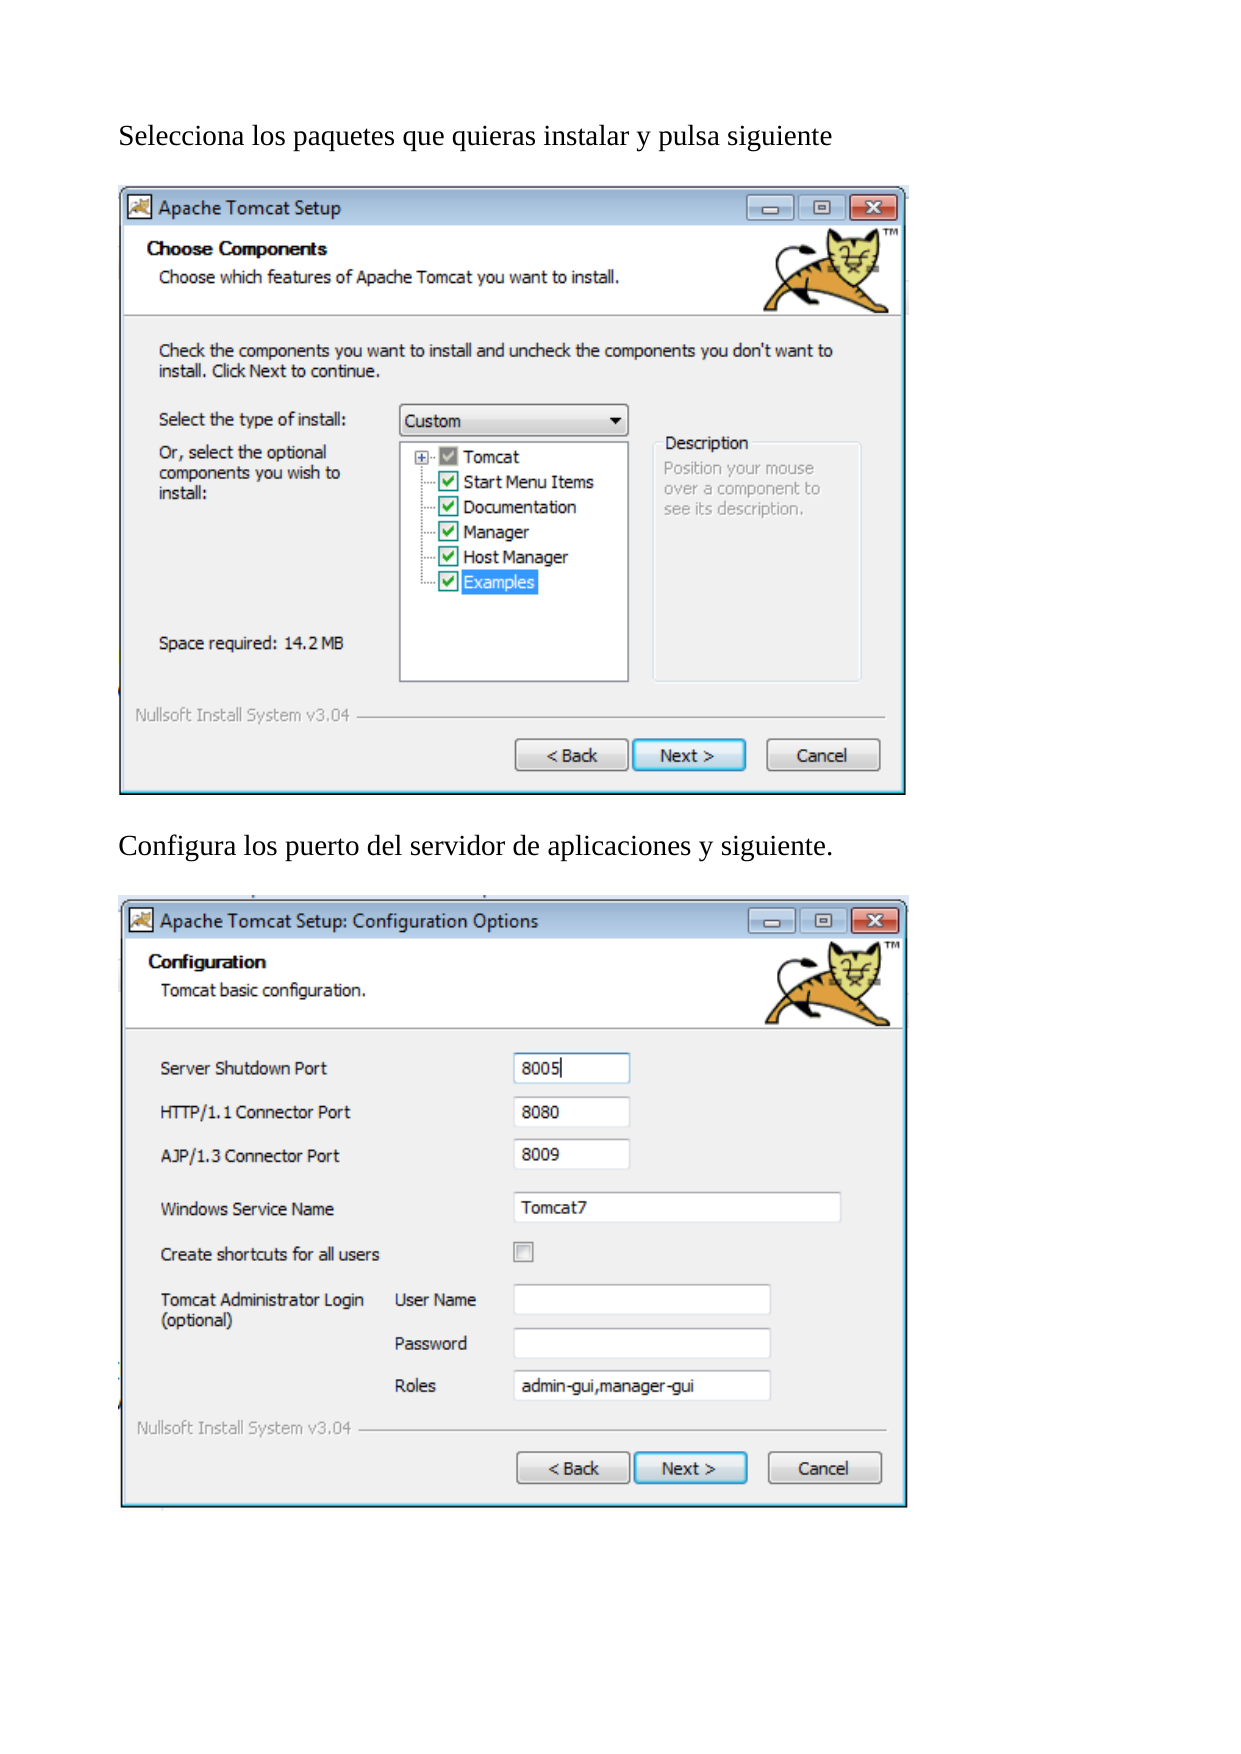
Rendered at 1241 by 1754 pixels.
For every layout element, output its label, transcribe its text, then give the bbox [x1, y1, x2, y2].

text Configura los puerto del servidor de aplicaciones y siguiente. [118, 828, 1122, 862]
picture [118, 185, 909, 795]
picture [118, 895, 909, 1511]
text Selecciona los paquetes que quieras instalar y pulsa siguiente [118, 118, 1122, 152]
